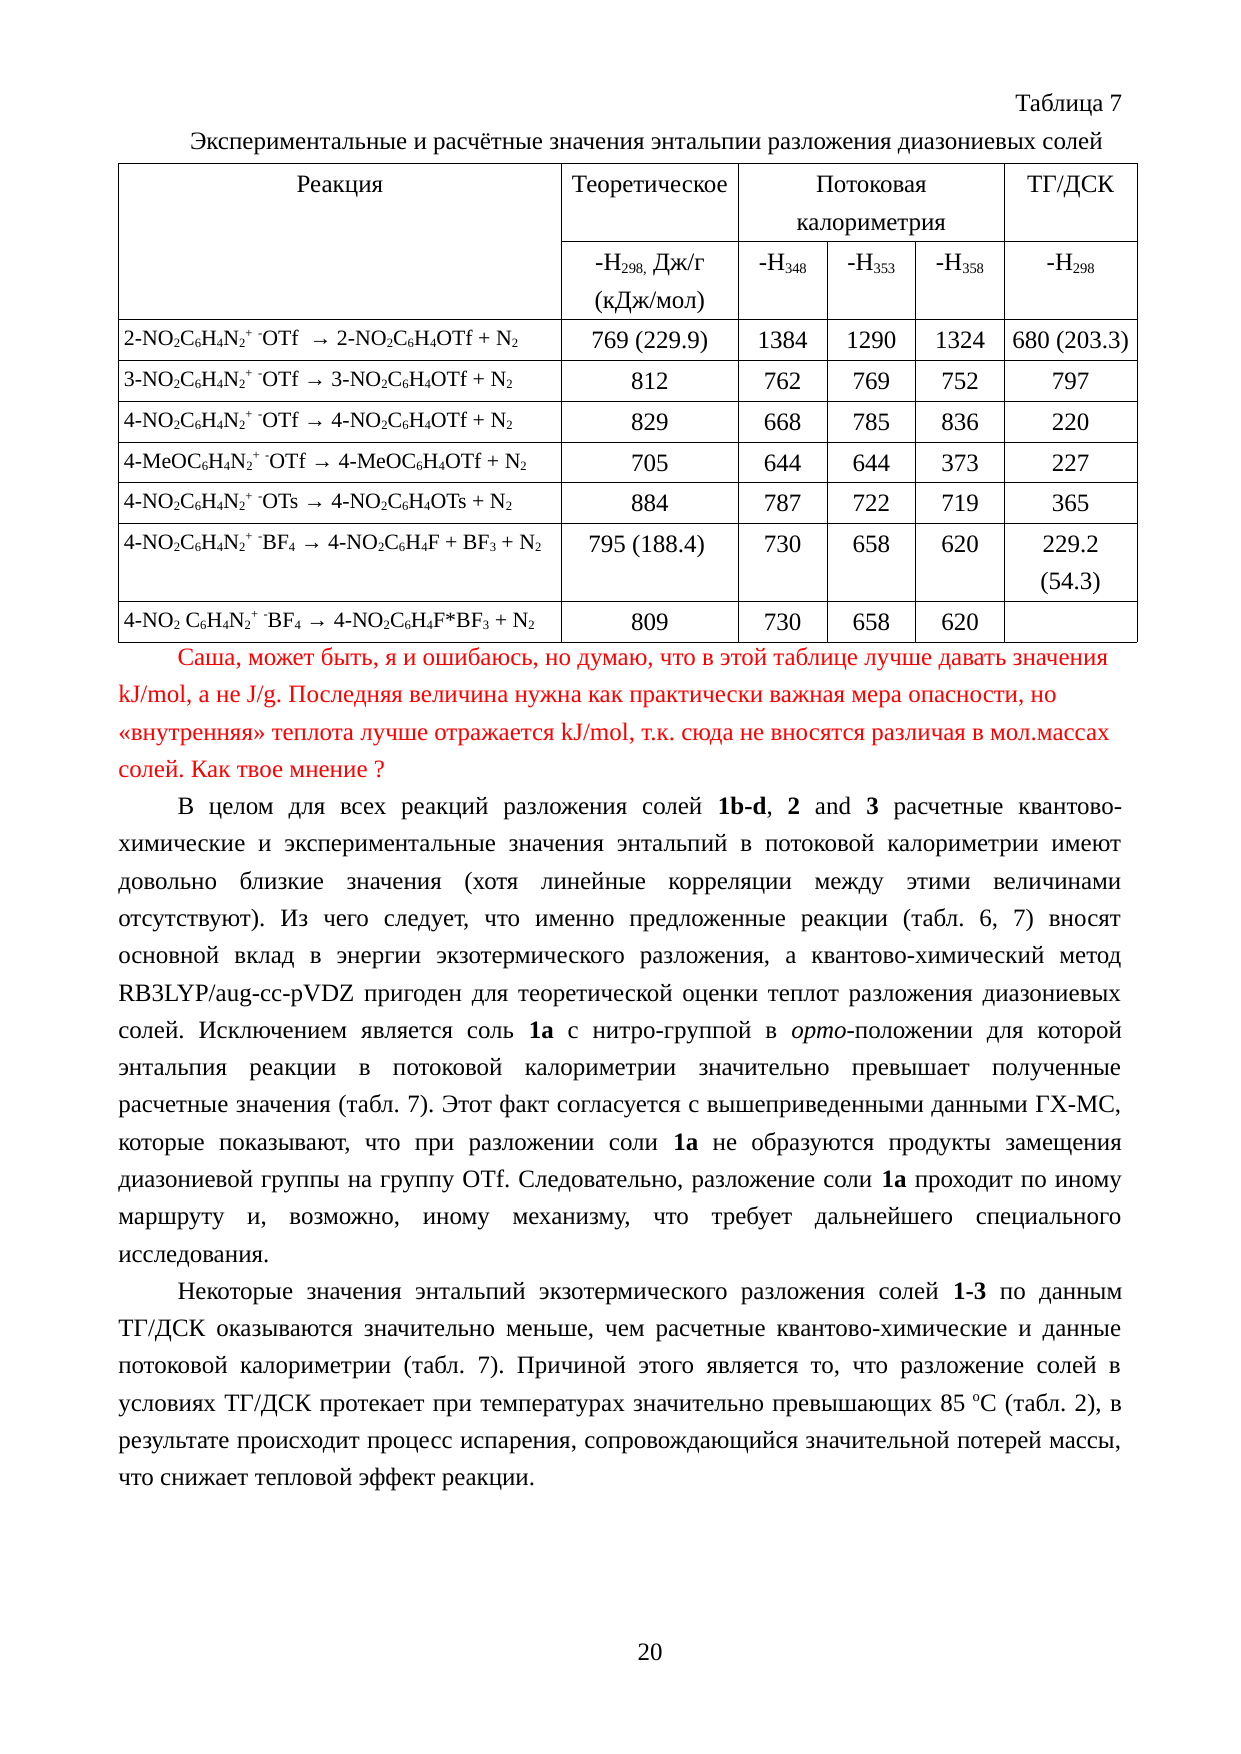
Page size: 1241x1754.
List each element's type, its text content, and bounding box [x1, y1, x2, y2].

table_cell 719 [916, 483, 1004, 523]
table_cell 730 [739, 602, 827, 642]
table_cell 658 [828, 602, 915, 642]
table_cell 220 [1005, 402, 1137, 441]
table_cell 2-NO2C6H4N2+ -OTf → 2-NO2C6H4OTf + N2 [119, 320, 561, 360]
table_cell 730 [739, 524, 827, 601]
table_cell -H298 [1005, 242, 1137, 319]
text В целом для всех реакций разложения солей 1b-d, 2 and 3 расчетные квантово-химические и экспериментальные значения энтальпий в потоковой калориметрии имеют довольно близкие значения (хотя линейные корреляции между этими величинами отсутствуют). Из чего следует, что именно предложенные реакции (табл. 6, 7) вносят основной вклад в энергии экзотермического разложения, а квантово-химический метод RB3LYP/aug-cc-pVDZ пригоден для теоретической оценки теплот разложения диазониевых солей. Исключением является соль 1a с нитро-группой в орто-положении для которой энтальпия реакции в потоковой калориметрии значительно превышает полученные расчетные значения (табл. 7). Этот факт согласуется с вышеприведенными данными ГХ-МС, которые показывают, что при разложении соли 1a не образуются продукты замещения диазониевой группы на группу OTf. Следовательно, разложение соли 1a проходит по иному маршруту и, возможно, иному механизму, что требует дальнейшего специального исследования. [118, 791, 1122, 1267]
table_cell 680 (203.3) [1005, 320, 1137, 360]
table_cell 812 [562, 361, 738, 401]
table_cell 373 [916, 443, 1004, 482]
table_cell 644 [828, 443, 915, 482]
table_cell 809 [562, 602, 738, 642]
table_cell 722 [828, 483, 915, 523]
table_cell 668 [739, 402, 827, 441]
table_cell 365 [1005, 483, 1137, 523]
text Таблица 7 [118, 88, 1122, 117]
text Экспериментальные и расчётные значения энтальпии разложения диазониевых солей [118, 126, 1122, 154]
table_cell -H358 [916, 242, 1004, 319]
table_cell 884 [562, 483, 738, 523]
table_cell [1005, 602, 1137, 642]
table_cell 1384 [739, 320, 827, 360]
table_cell 229.2 (54.3) [1005, 524, 1137, 601]
table_cell 4-NO2C6H4N2+ -OTf → 4-NO2C6H4OTf + N2 [119, 402, 561, 441]
table_cell 762 [739, 361, 827, 401]
table_cell 227 [1005, 443, 1137, 482]
table_cell 785 [828, 402, 915, 441]
table_header Реакция [119, 164, 561, 319]
table_cell -H348 [739, 242, 827, 319]
table_cell 1324 [916, 320, 1004, 360]
table_cell 795 (188.4) [562, 524, 738, 601]
table_cell -H298, Дж/г (кДж/мол) [562, 242, 738, 319]
text Саша, может быть, я и ошибаюсь, но думаю, что в этой таблице лучше давать значения kJ/mol, а не J/g. Последняя величина нужна как практически важная мера опасности, но «внутренняя» теплота лучше отражается kJ/mol, т.к. сюда не вносятся различая в мол.массах солей. Как твое мнение ? [118, 643, 1122, 783]
table_cell 620 [916, 602, 1004, 642]
table_cell 3-NO2C6H4N2+ -OTf → 3-NO2C6H4OTf + N2 [119, 361, 561, 401]
table_cell 4-NO2C6H4N2+ -BF4 → 4-NO2C6H4F + BF3 + N2 [119, 524, 561, 601]
table_cell -H353 [828, 242, 915, 319]
table_cell 769 [828, 361, 915, 401]
table_cell 4-NO2 C6H4N2+ -BF4 → 4-NO2C6H4F*BF3 + N2 [119, 602, 561, 642]
table_cell 620 [916, 524, 1004, 601]
table_header Теоретическое [562, 164, 738, 241]
table_cell 644 [739, 443, 827, 482]
table_cell 797 [1005, 361, 1137, 401]
table_cell 705 [562, 443, 738, 482]
table_cell 1290 [828, 320, 915, 360]
table_cell 658 [828, 524, 915, 601]
table_cell 836 [916, 402, 1004, 441]
table_cell 4-MeOC6H4N2+ -OTf → 4-MeOC6H4OTf + N2 [119, 443, 561, 482]
table_cell 752 [916, 361, 1004, 401]
table_header ТГ/ДСК [1005, 164, 1137, 241]
table_cell 4-NO2C6H4N2+ -OTs → 4-NO2C6H4OTs + N2 [119, 483, 561, 523]
table_cell 769 (229.9) [562, 320, 738, 360]
text Некоторые значения энтальпий экзотермического разложения солей 1-3 по данным ТГ/ДСК оказываются значительно меньше, чем расчетные квантово-химические и данные потоковой калориметрии (табл. 7). Причиной этого является то, что разложение солей в условиях ТГ/ДСК протекает при температурах значительно превышающих 85 оС (табл. 2), в результате происходит процесс испарения, сопровождающийся значительной потерей массы, что снижает тепловой эффект реакции. [118, 1276, 1122, 1491]
table_header Потоковая калориметрия [739, 164, 1004, 241]
table_cell 787 [739, 483, 827, 523]
table_cell 829 [562, 402, 738, 441]
